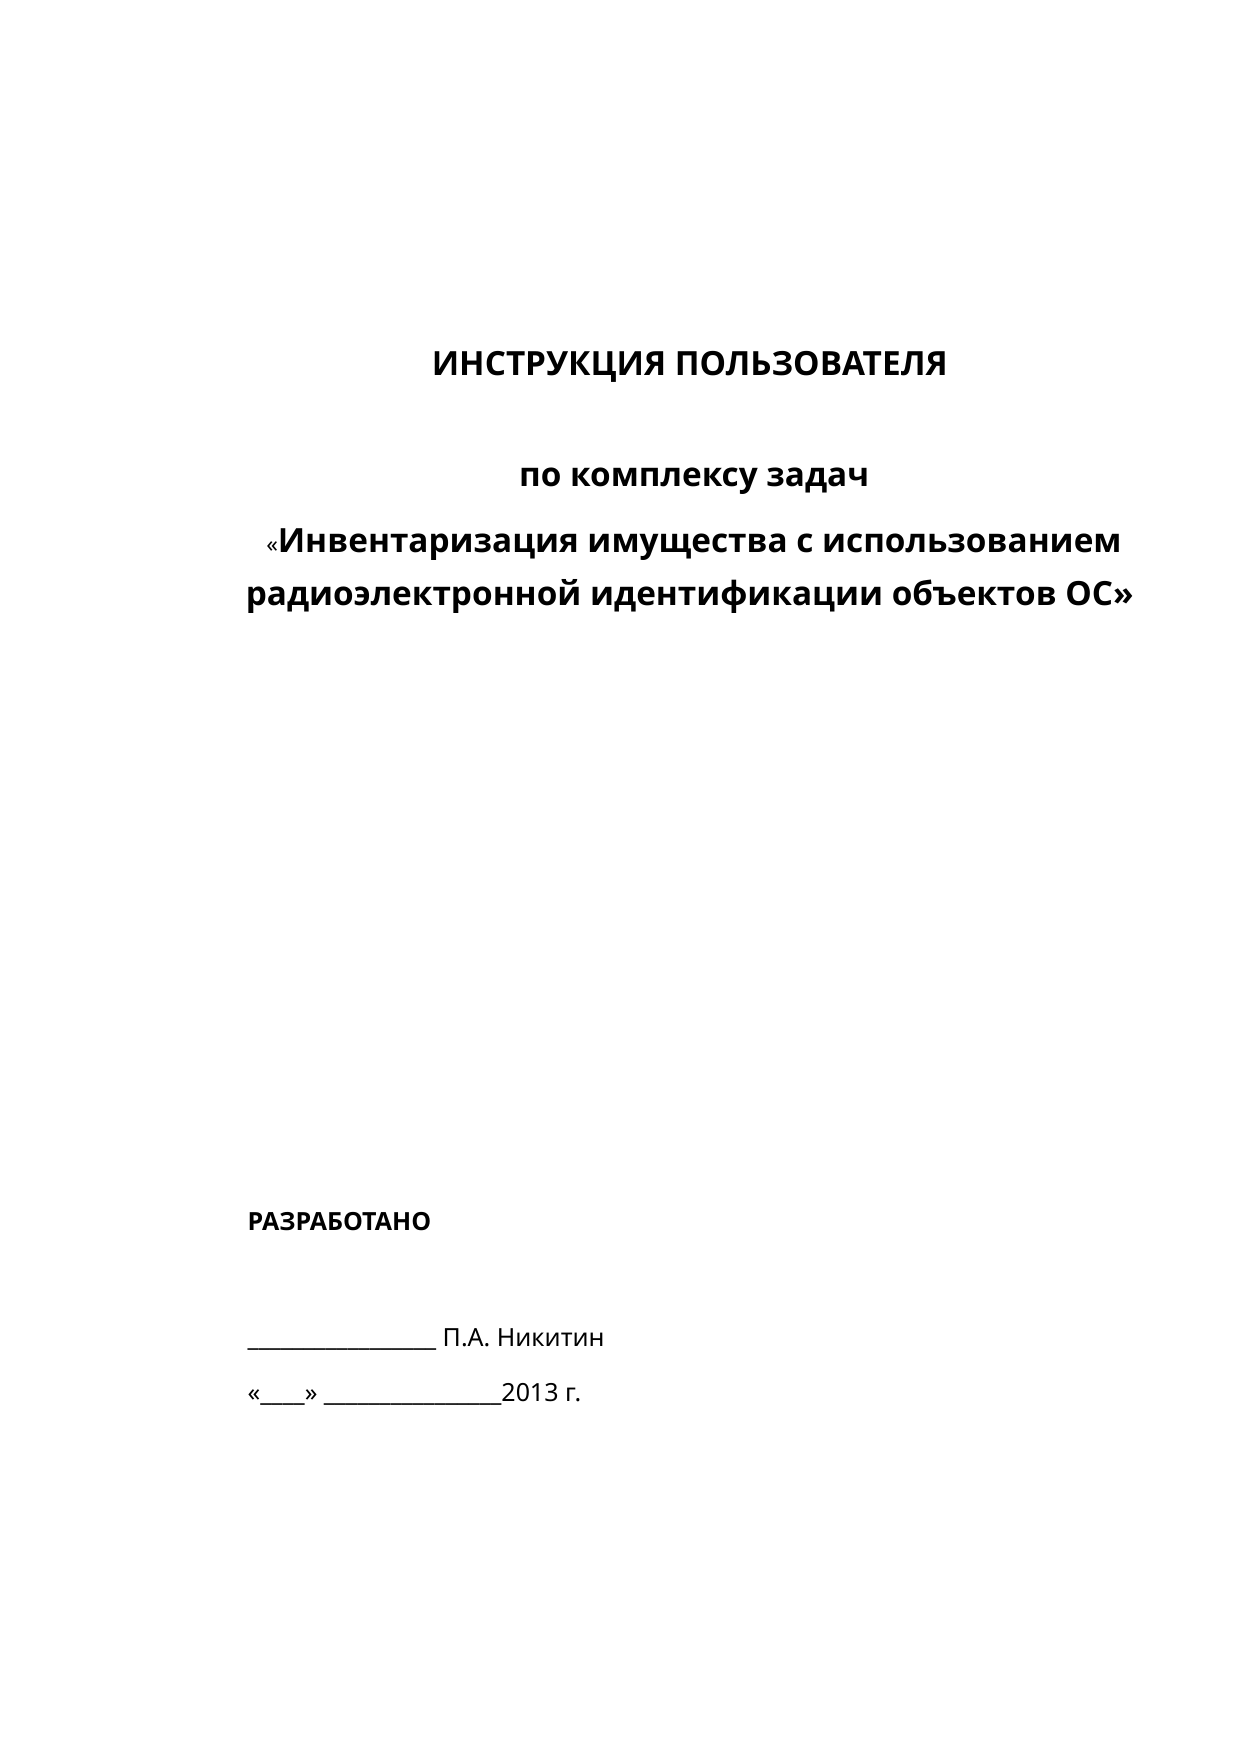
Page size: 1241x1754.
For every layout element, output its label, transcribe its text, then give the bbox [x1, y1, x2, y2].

table_cell [177, 1258, 1152, 1319]
table_header [166, 118, 1163, 179]
table_cell «____» ________________2013 г. [177, 1374, 1152, 1429]
table_cell ИНСТРУКЦИЯ ПОЛЬЗОВАТЕЛЯ по комплексу задач «Инвентаризация имущества с использованием радиоэлектронной идентификации объектов ОС» [166, 266, 1163, 636]
table_header РАЗРАБОТАНО [177, 1203, 1152, 1258]
table_cell [166, 179, 1163, 266]
table_cell _________________ П.А. Никитин [177, 1320, 1152, 1374]
